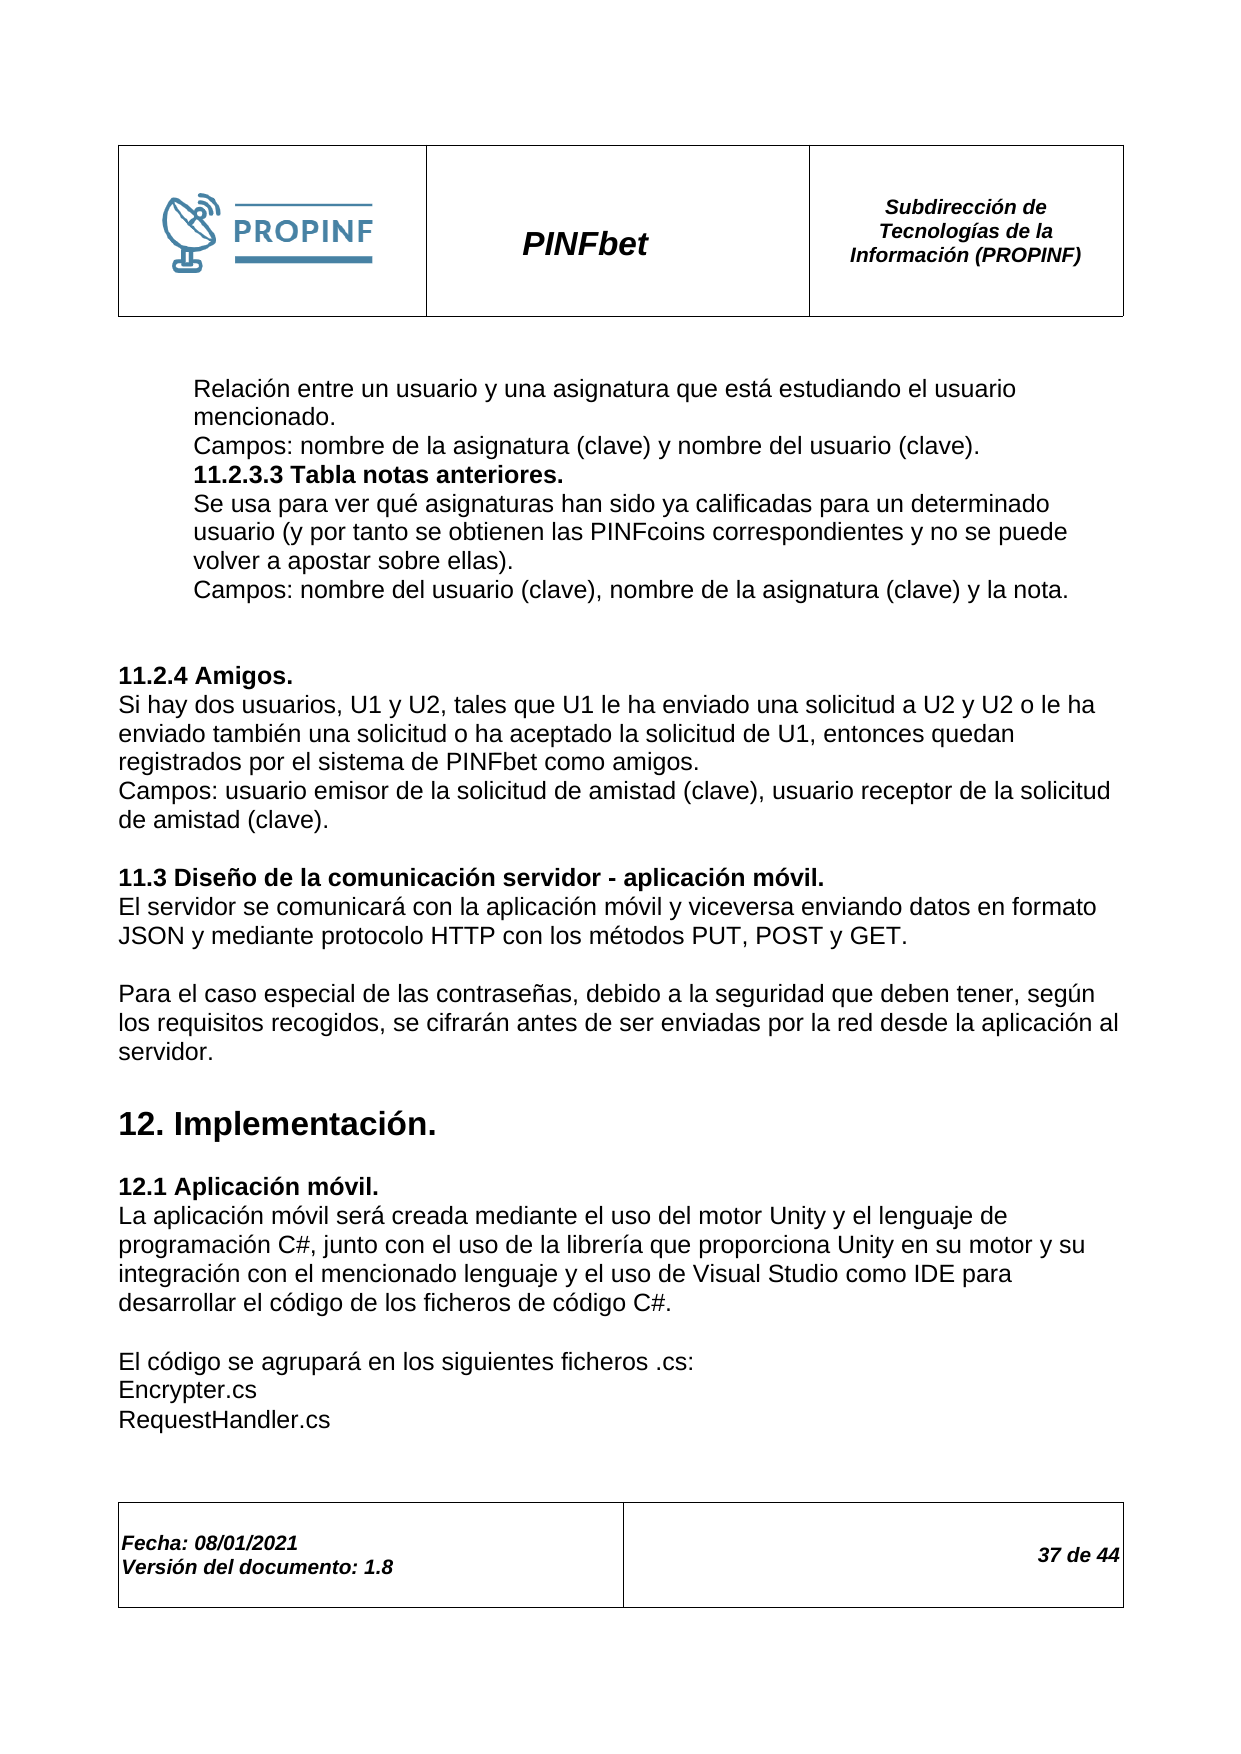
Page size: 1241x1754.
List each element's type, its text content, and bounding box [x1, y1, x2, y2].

text Campos: usuario emisor de la solicitud de amistad (clave), usuario receptor de la solicitud de amistad (clave). [118, 776, 1122, 834]
text Para el caso especial de las contraseñas, debido a la seguridad que deben tener, según los requisitos recogidos, se cifrarán antes de ser enviadas por la red desde la aplicación al servidor. [118, 979, 1122, 1065]
text Campos: nombre de la asignatura (clave) y nombre del usuario (clave). [118, 431, 1122, 460]
text Encrypter.cs [118, 1376, 1122, 1404]
text RequestHandler.cs [118, 1404, 1122, 1433]
text Relación entre un usuario y una asignatura que está estudiando el usuario mencionado. [118, 374, 1122, 431]
text registrados por el sistema de PINFbet como amigos. [118, 747, 1122, 776]
text El código se agrupará en los siguientes ficheros .cs: [118, 1346, 1122, 1375]
text El servidor se comunicará con la aplicación móvil y viceversa enviando datos en formato JSON y mediante protocolo HTTP con los métodos PUT, POST y GET. [118, 892, 1122, 949]
text Si hay dos usuarios, U1 y U2, tales que U1 le ha enviado una solicitud a U2 y U2 o le ha enviado también una solicitud o ha aceptado la solicitud de U1, entonces quedan [118, 690, 1122, 747]
text Se usa para ver qué asignaturas han sido ya calificadas para un determinado usuario (y por tanto se obtienen las PINFcoins correspondientes y no se puede volver a apostar sobre ellas). [118, 489, 1122, 575]
text 12.1 Aplicación móvil. [118, 1172, 1122, 1201]
text 11.3 Diseño de la comunicación servidor - aplicación móvil. [118, 863, 1122, 892]
text desarrollar el código de los ficheros de código C#. [118, 1288, 1122, 1317]
text 11.2.4 Amigos. [118, 661, 1122, 690]
text La aplicación móvil será creada mediante el uso del motor Unity y el lenguaje de [118, 1201, 1122, 1230]
text programación C#, junto con el uso de la librería que proporciona Unity en su motor y su [118, 1230, 1122, 1259]
text Campos: nombre del usuario (clave), nombre de la asignatura (clave) y la nota. [118, 575, 1122, 604]
picture [126, 170, 414, 301]
text 12. Implementación. [118, 1104, 1122, 1143]
text 11.2.3.3 Tabla notas anteriores. [118, 460, 1122, 489]
text integración con el mencionado lenguaje y el uso de Visual Studio como IDE para [118, 1259, 1122, 1288]
